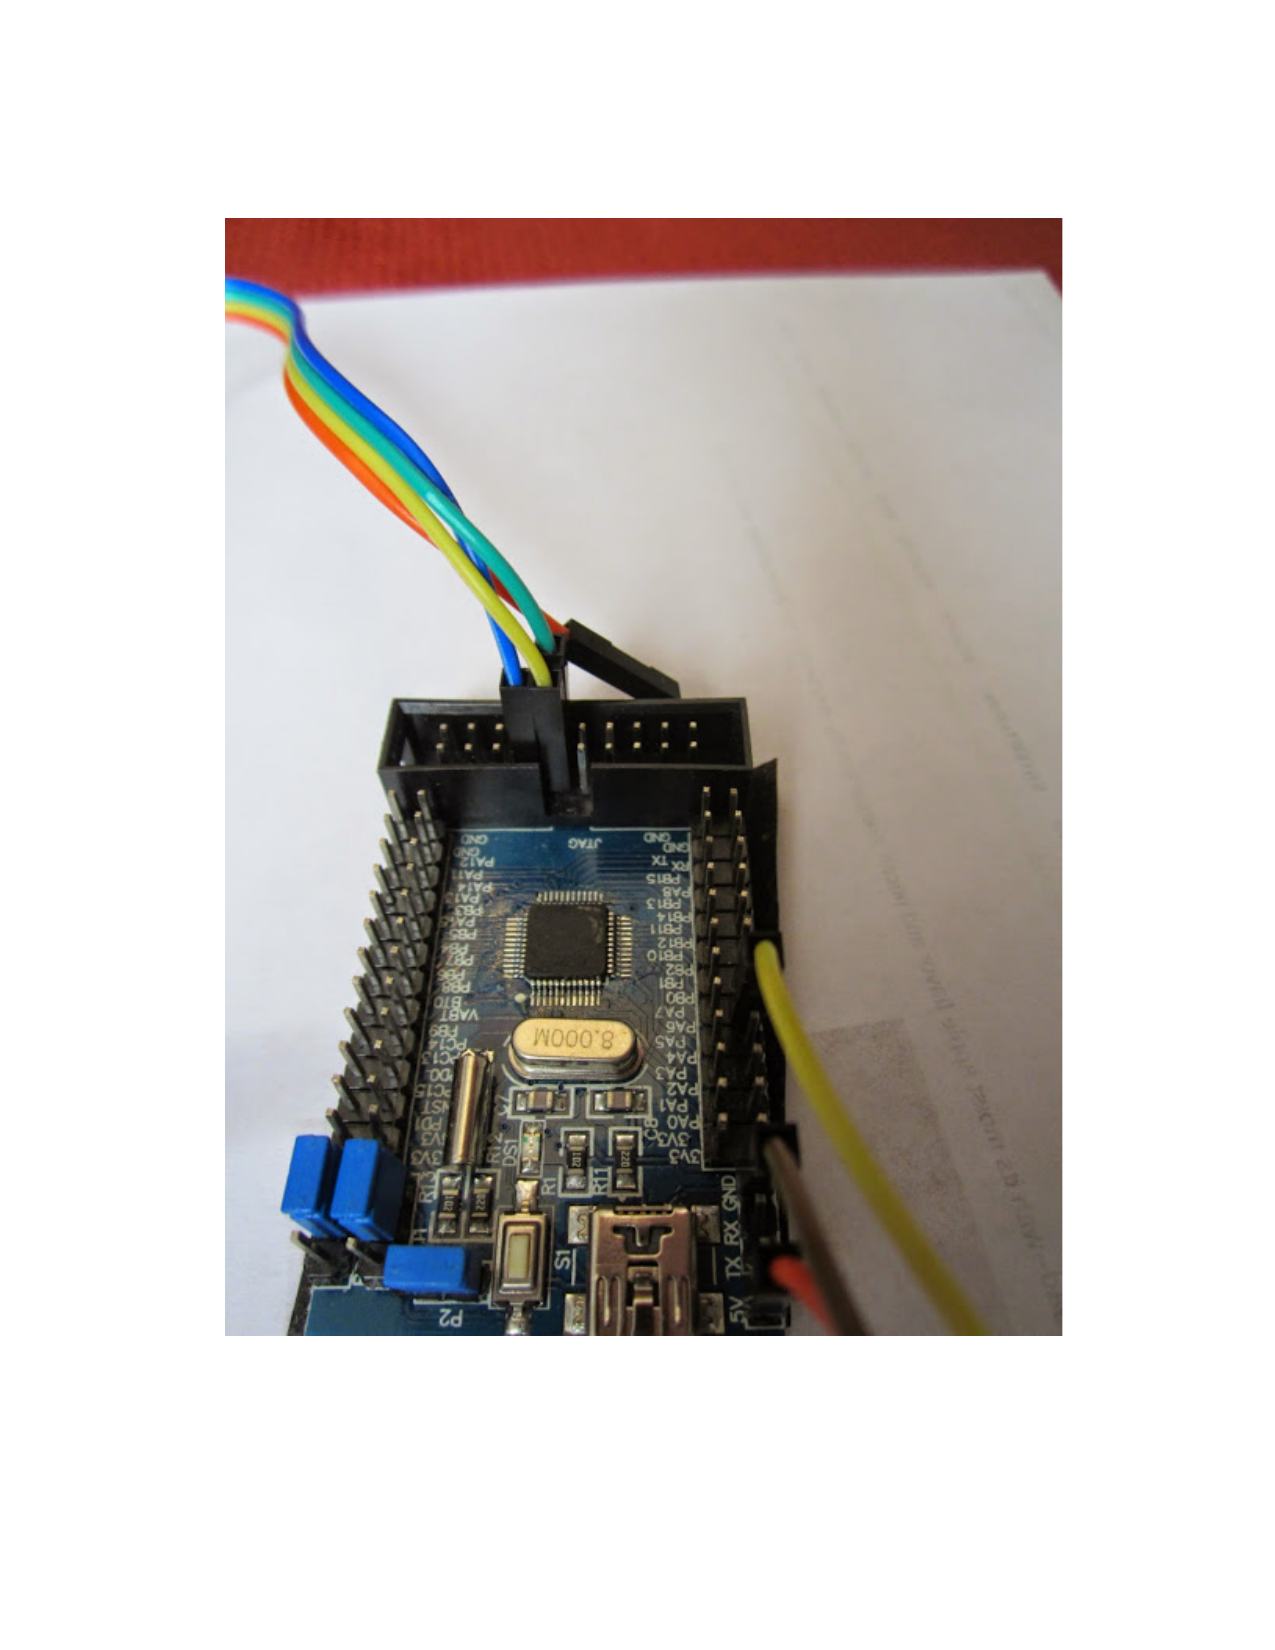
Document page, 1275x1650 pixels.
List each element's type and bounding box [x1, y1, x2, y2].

picture [225, 218, 1063, 1336]
